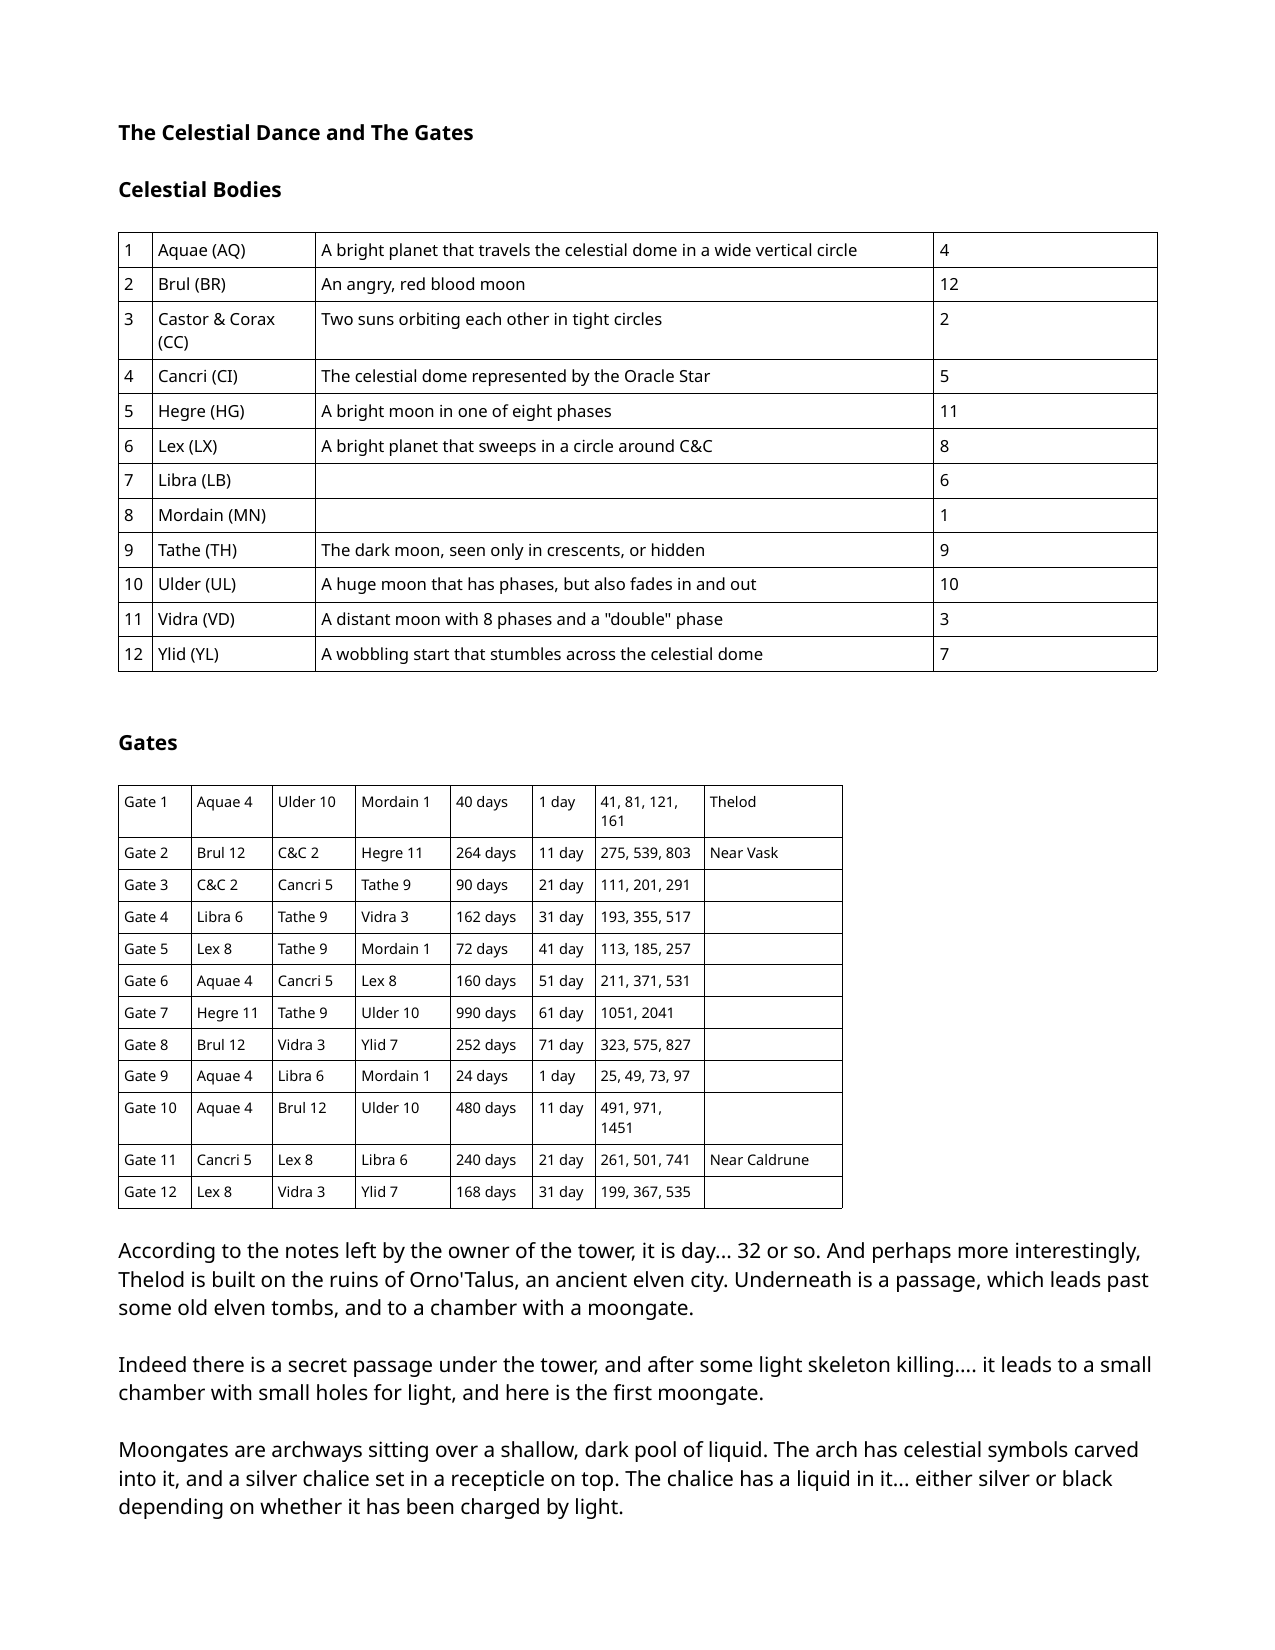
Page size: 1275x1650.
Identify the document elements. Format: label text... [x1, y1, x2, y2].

table_cell The dark moon, seen only in crescents, or hidden [316, 533, 933, 567]
table_cell Ylid 7 [356, 1029, 450, 1060]
table_cell Gate 8 [119, 1029, 191, 1060]
table_cell 72 days [451, 934, 532, 964]
table_cell Ylid 7 [356, 1177, 450, 1207]
table_header 40 days [451, 786, 532, 837]
table_cell 162 days [451, 902, 532, 932]
table_cell 8 [119, 499, 152, 532]
table_cell 5 [934, 360, 1157, 393]
table_cell Gate 7 [119, 997, 191, 1028]
table_cell C&C 2 [273, 838, 355, 869]
table_cell 199, 367, 535 [596, 1177, 704, 1207]
table_cell 21 day [533, 870, 595, 901]
table_cell Ulder 10 [356, 997, 450, 1028]
table_cell Near Caldrune [705, 1145, 842, 1176]
table_cell 31 day [533, 902, 595, 932]
table_cell Ulder 10 [356, 1093, 450, 1144]
table_cell 10 [934, 568, 1157, 601]
table_cell The celestial dome represented by the Oracle Star [316, 360, 933, 393]
table_cell Gate 9 [119, 1061, 191, 1092]
table_cell Lex (LX) [153, 429, 315, 463]
table_cell [705, 965, 842, 996]
table_cell 21 day [533, 1145, 595, 1176]
table_cell 491, 971, 1451 [596, 1093, 704, 1144]
table_cell Brul 12 [192, 1029, 272, 1060]
table_cell Ulder (UL) [153, 568, 315, 601]
table_cell [705, 1029, 842, 1060]
table_cell Ylid (YL) [153, 637, 315, 671]
table_cell 25, 49, 73, 97 [596, 1061, 704, 1092]
table_cell 31 day [533, 1177, 595, 1207]
table_cell 2 [119, 268, 152, 301]
table_cell 10 [119, 568, 152, 601]
table_cell Hegre 11 [192, 997, 272, 1028]
text Moongates are archways sitting over a shallow, dark pool of liquid. The arch has celestial symbols carved into it, and a silver chalice set in a recepticle on top. The chalice has a liquid in it... either silver or black depending on whether it has been charged by light. [118, 1435, 1157, 1521]
table_cell Vidra 3 [273, 1029, 355, 1060]
table_cell 11 day [533, 1093, 595, 1144]
table_cell A huge moon that has phases, but also fades in and out [316, 568, 933, 601]
table_cell 3 [119, 302, 152, 359]
table_cell A bright moon in one of eight phases [316, 394, 933, 428]
table_cell 90 days [451, 870, 532, 901]
table_cell 8 [934, 429, 1157, 463]
table_cell Aquae 4 [192, 1093, 272, 1144]
table_cell [705, 934, 842, 964]
table_cell Gate 10 [119, 1093, 191, 1144]
table_header Gate 1 [119, 786, 191, 837]
table_cell Near Vask [705, 838, 842, 869]
table_cell 160 days [451, 965, 532, 996]
table_cell Vidra 3 [273, 1177, 355, 1207]
table_cell 12 [934, 268, 1157, 301]
table_cell 41 day [533, 934, 595, 964]
table_cell Cancri (CI) [153, 360, 315, 393]
table_cell 6 [934, 464, 1157, 497]
table_header Aquae (AQ) [153, 233, 315, 267]
text According to the notes left by the owner of the tower, it is day... 32 or so. And perhaps more interestingly, Thelod is built on the ruins of Orno'Talus, an ancient elven city. Underneath is a passage, which leads past some old elven tombs, and to a chamber with a moongate. [118, 1236, 1157, 1322]
table_cell Gate 6 [119, 965, 191, 996]
table_cell [705, 1061, 842, 1092]
text The Celestial Dance and The Gates [118, 118, 1157, 147]
table_cell 24 days [451, 1061, 532, 1092]
table_cell Vidra 3 [356, 902, 450, 932]
table_cell 9 [934, 533, 1157, 567]
table_cell 168 days [451, 1177, 532, 1207]
table_cell 7 [119, 464, 152, 497]
table_cell Castor & Corax (CC) [153, 302, 315, 359]
table_cell Cancri 5 [192, 1145, 272, 1176]
table_cell Cancri 5 [273, 870, 355, 901]
table_cell 264 days [451, 838, 532, 869]
table_cell Brul (BR) [153, 268, 315, 301]
table_cell Gate 4 [119, 902, 191, 932]
table_cell 4 [119, 360, 152, 393]
table_cell Gate 12 [119, 1177, 191, 1207]
text Celestial Bodies [118, 175, 1157, 203]
table_cell 323, 575, 827 [596, 1029, 704, 1060]
table_cell Mordain 1 [356, 934, 450, 964]
table_cell Tathe 9 [356, 870, 450, 901]
table_cell 6 [119, 429, 152, 463]
table_cell Tathe 9 [273, 902, 355, 932]
table_cell [705, 1177, 842, 1207]
table_cell Two suns orbiting each other in tight circles [316, 302, 933, 359]
table_cell A bright planet that sweeps in a circle around C&C [316, 429, 933, 463]
table_cell 7 [934, 637, 1157, 671]
table_cell 5 [119, 394, 152, 428]
table_cell 193, 355, 517 [596, 902, 704, 932]
table_cell 111, 201, 291 [596, 870, 704, 901]
table_cell Gate 5 [119, 934, 191, 964]
table_header Thelod [705, 786, 842, 837]
table_cell 11 day [533, 838, 595, 869]
table_cell 61 day [533, 997, 595, 1028]
table_cell Tathe 9 [273, 997, 355, 1028]
table_cell Gate 11 [119, 1145, 191, 1176]
table_cell A wobbling start that stumbles across the celestial dome [316, 637, 933, 671]
table_cell Gate 3 [119, 870, 191, 901]
table_cell Brul 12 [192, 838, 272, 869]
table_cell Hegre (HG) [153, 394, 315, 428]
table_header 41, 81, 121, 161 [596, 786, 704, 837]
table_cell 252 days [451, 1029, 532, 1060]
table_cell 51 day [533, 965, 595, 996]
table_cell 9 [119, 533, 152, 567]
text Gates [118, 728, 1157, 757]
table_cell 1051, 2041 [596, 997, 704, 1028]
table_cell 480 days [451, 1093, 532, 1144]
table_cell 3 [934, 603, 1157, 636]
table_header 1 day [533, 786, 595, 837]
table_cell 1 [934, 499, 1157, 532]
table_header Aquae 4 [192, 786, 272, 837]
table_cell [705, 902, 842, 932]
table_cell [705, 1093, 842, 1144]
table_cell 2 [934, 302, 1157, 359]
table_cell [705, 997, 842, 1028]
table_cell Cancri 5 [273, 965, 355, 996]
table_cell 990 days [451, 997, 532, 1028]
table_cell Lex 8 [273, 1145, 355, 1176]
table_cell Mordain (MN) [153, 499, 315, 532]
table_header 1 [119, 233, 152, 267]
table_cell Vidra (VD) [153, 603, 315, 636]
table_cell Mordain 1 [356, 1061, 450, 1092]
table_cell An angry, red blood moon [316, 268, 933, 301]
table_cell Aquae 4 [192, 1061, 272, 1092]
table_cell Brul 12 [273, 1093, 355, 1144]
table_cell Libra 6 [192, 902, 272, 932]
table_cell Lex 8 [192, 1177, 272, 1207]
table_cell A distant moon with 8 phases and a "double" phase [316, 603, 933, 636]
table_cell 71 day [533, 1029, 595, 1060]
table_cell Lex 8 [356, 965, 450, 996]
table_cell C&C 2 [192, 870, 272, 901]
table_cell [705, 870, 842, 901]
table_header Mordain 1 [356, 786, 450, 837]
table_cell 113, 185, 257 [596, 934, 704, 964]
table_cell Aquae 4 [192, 965, 272, 996]
table_cell 211, 371, 531 [596, 965, 704, 996]
table_cell 11 [934, 394, 1157, 428]
table_cell [316, 499, 933, 532]
table_header 4 [934, 233, 1157, 267]
table_header A bright planet that travels the celestial dome in a wide vertical circle [316, 233, 933, 267]
table_cell Tathe (TH) [153, 533, 315, 567]
table_cell 12 [119, 637, 152, 671]
table_cell 240 days [451, 1145, 532, 1176]
table_cell Libra (LB) [153, 464, 315, 497]
table_cell 275, 539, 803 [596, 838, 704, 869]
table_cell Libra 6 [273, 1061, 355, 1092]
table_cell [316, 464, 933, 497]
table_header Ulder 10 [273, 786, 355, 837]
table_cell 261, 501, 741 [596, 1145, 704, 1176]
table_cell Tathe 9 [273, 934, 355, 964]
table_cell Hegre 11 [356, 838, 450, 869]
table_cell 1 day [533, 1061, 595, 1092]
table_cell 11 [119, 603, 152, 636]
table_cell Gate 2 [119, 838, 191, 869]
text Indeed there is a secret passage under the tower, and after some light skeleton killing.... it leads to a small chamber with small holes for light, and here is the first moongate. [118, 1350, 1157, 1407]
table_cell Libra 6 [356, 1145, 450, 1176]
table_cell Lex 8 [192, 934, 272, 964]
